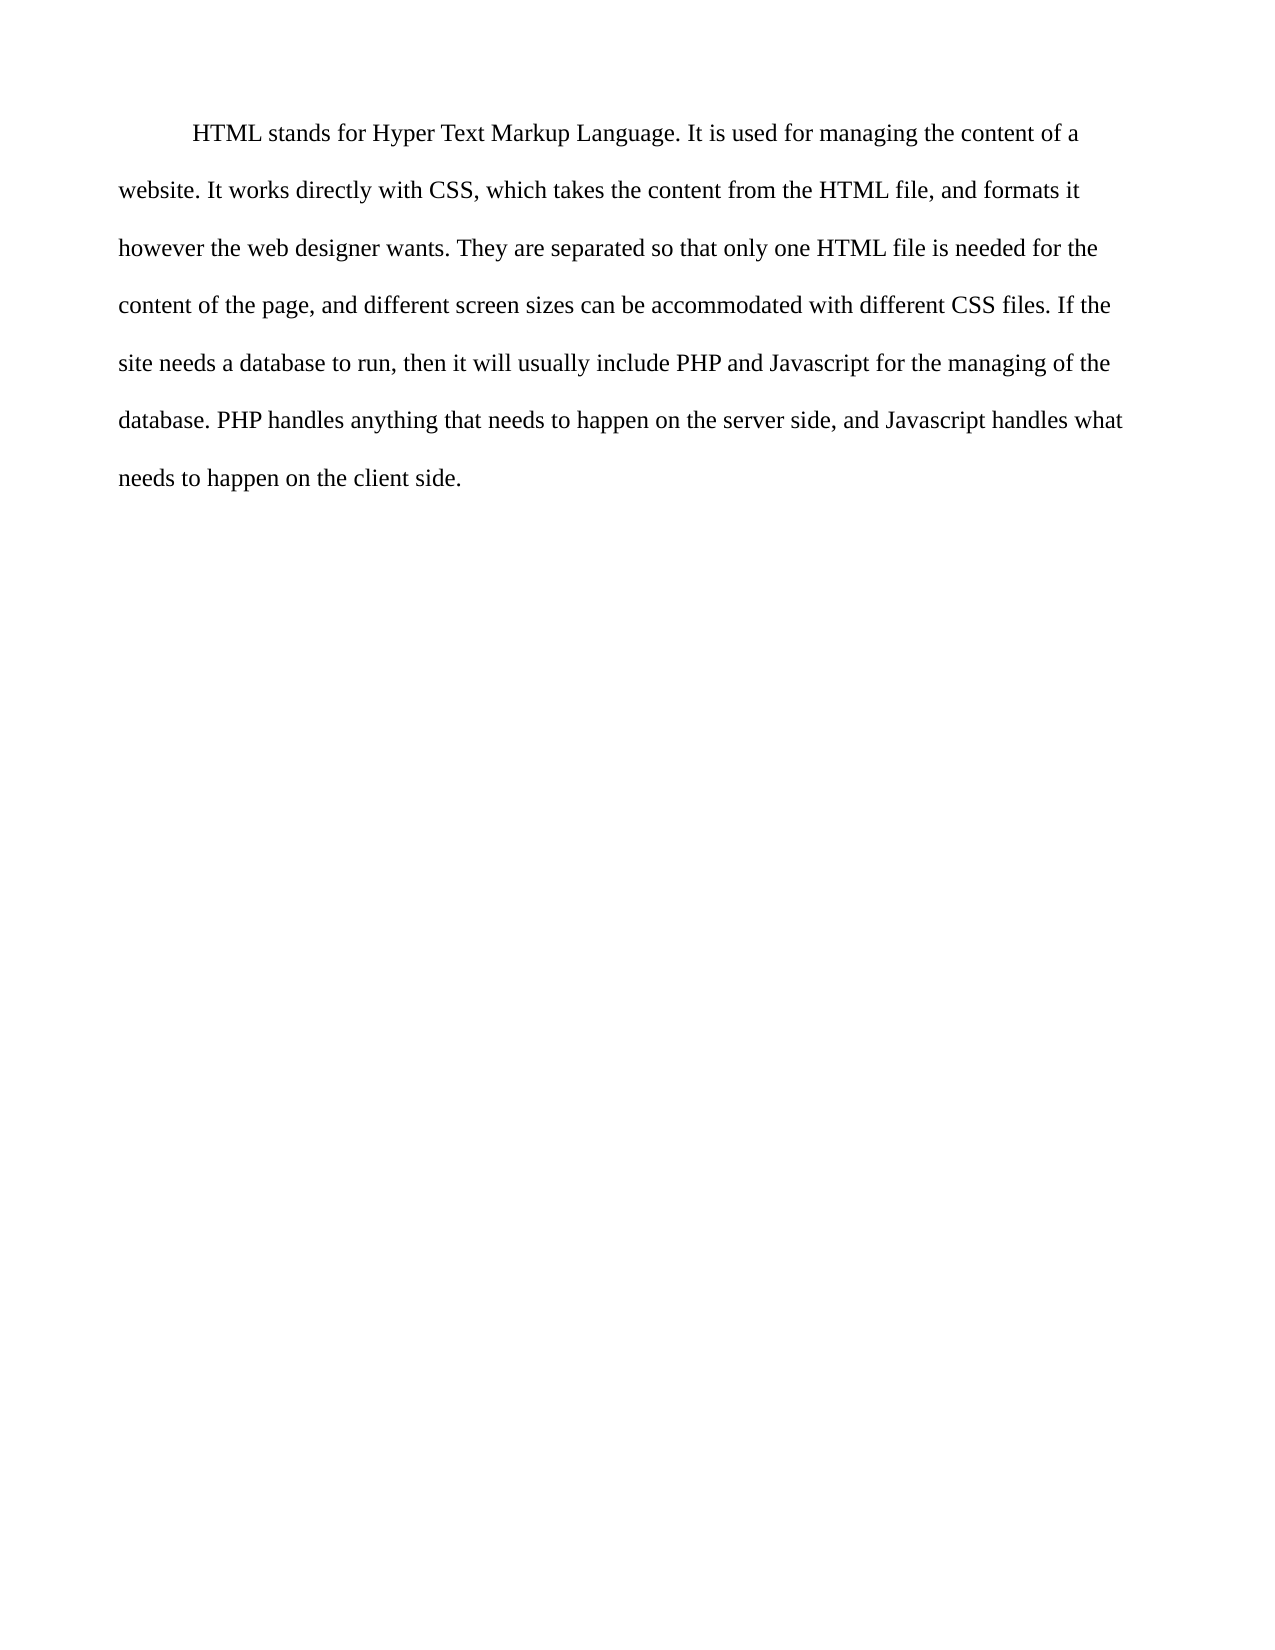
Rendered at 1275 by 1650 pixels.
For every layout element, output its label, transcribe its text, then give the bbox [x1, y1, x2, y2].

text HTML stands for Hyper Text Markup Language. It is used for managing the content of a website. It works directly with CSS, which takes the content from the HTML file, and formats it however the web designer wants. They are separated so that only one HTML file is needed for the content of the page, and different screen sizes can be accommodated with different CSS files. If the site needs a database to run, then it will usually include PHP and Javascript for the managing of the database. PHP handles anything that needs to happen on the server side, and Javascript handles what needs to happen on the client side. [118, 118, 1157, 492]
